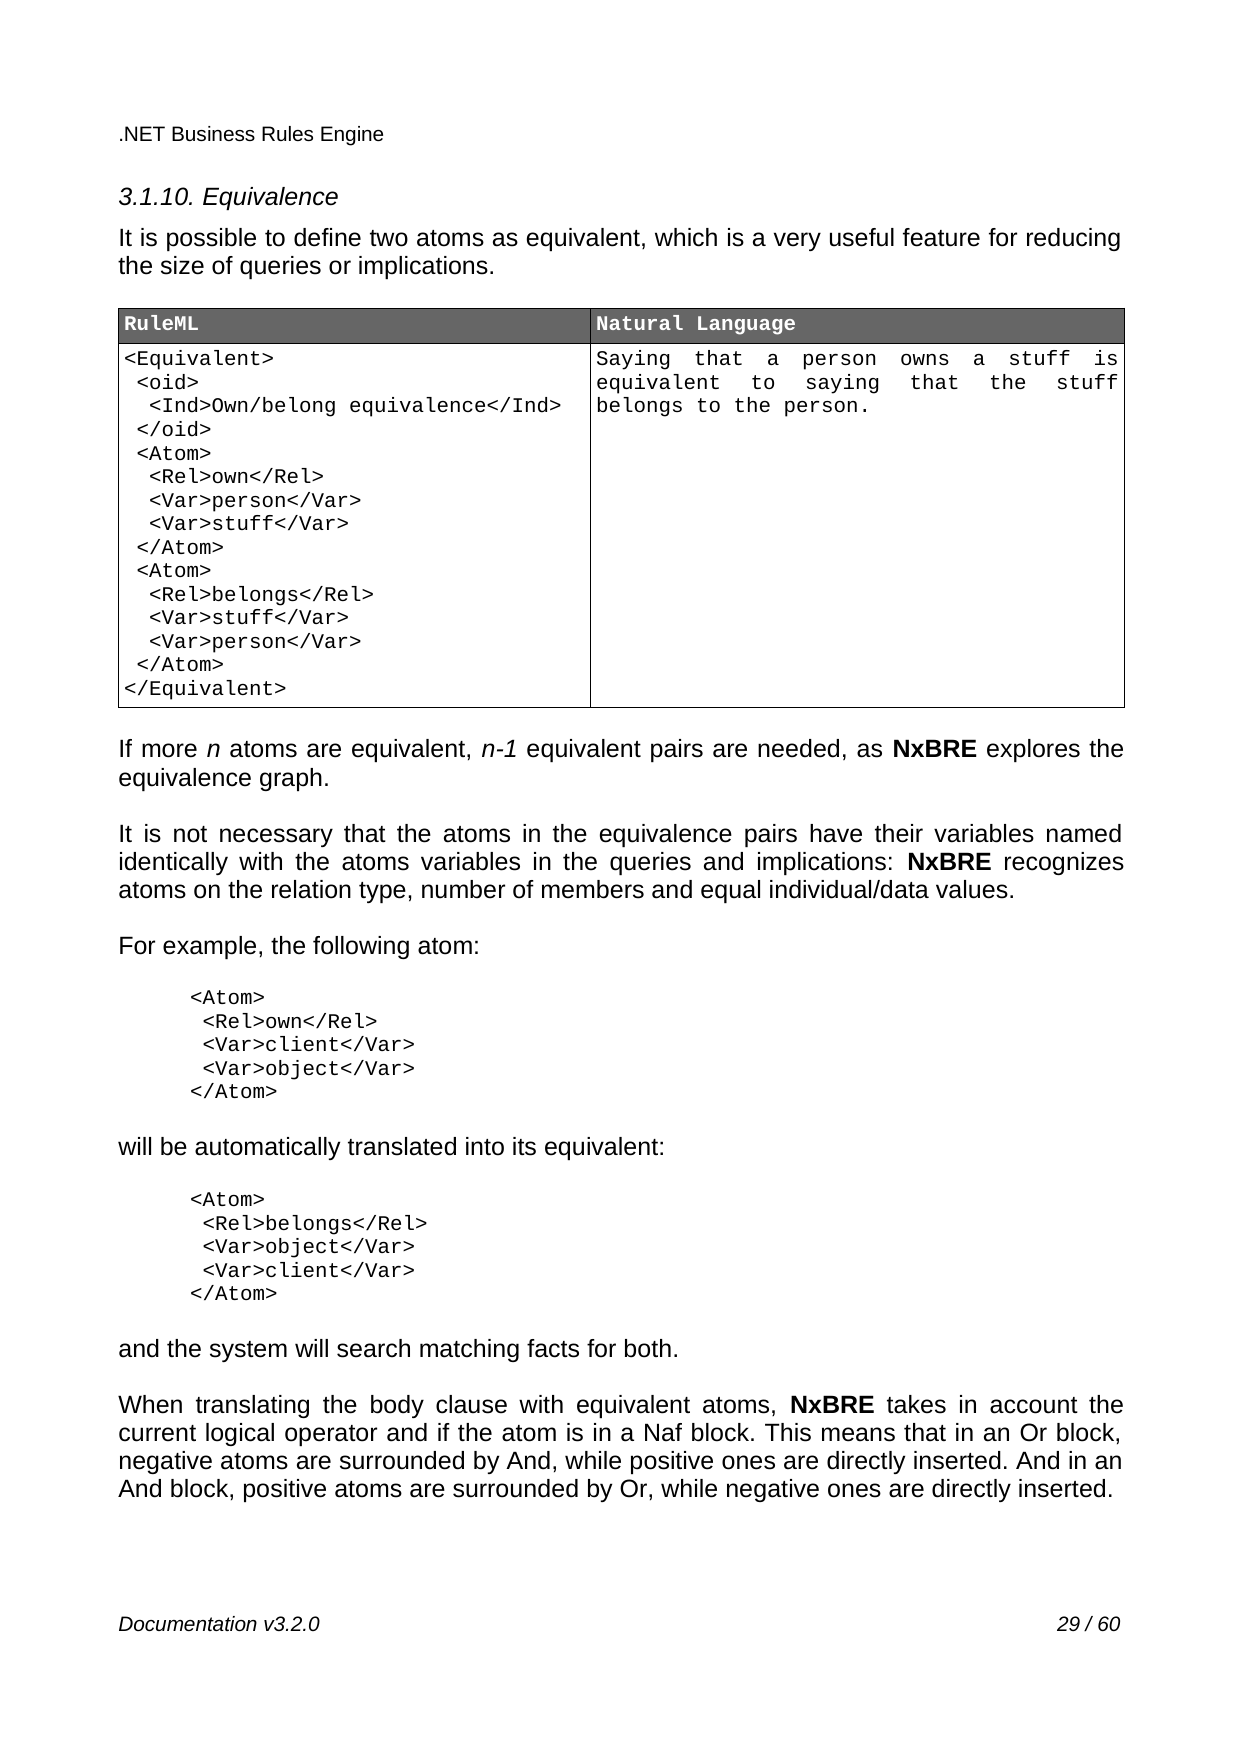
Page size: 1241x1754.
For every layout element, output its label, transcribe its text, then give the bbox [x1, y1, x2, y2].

text will be automatically translated into its equivalent: [118, 1133, 1124, 1161]
text It is not necessary that the atoms in the equivalence pairs have their variables named identically with the atoms variables in the queries and implications: NxBRE recognizes atoms on the relation type, number of members and equal individual/data values. [118, 819, 1124, 903]
table_cell Saying that a person owns a stuff is equivalent to saying that the stuff belongs to the person. [591, 344, 1124, 707]
text <Var>object</Var> [177, 1236, 1124, 1260]
table_cell <Equivalent> <oid> <Ind>Own/belong equivalence</Ind> </oid> <Atom> <Rel>own</Rel> <Var>person</Var> <Var>stuff</Var> </Atom> <Atom> <Rel>belongs</Rel> <Var>stuff</Var> <Var>person</Var> </Atom> </Equivalent> [119, 344, 590, 707]
text and the system will search matching facts for both. [118, 1335, 1124, 1363]
text <Var>object</Var> [177, 1058, 1124, 1082]
text It is possible to define two atoms as equivalent, which is a very useful feature for reducing the size of queries or implications. [118, 223, 1124, 279]
text When translating the body clause with equivalent atoms, NxBRE takes in account the current logical operator and if the atom is in a Naf block. This means that in an Or block, negative atoms are surrounded by And, while positive ones are directly inserted. And in an And block, positive atoms are surrounded by Or, while negative ones are directly inserted. [118, 1391, 1124, 1503]
table_header Natural Language [591, 309, 1124, 343]
text <Rel>belongs</Rel> [177, 1213, 1124, 1236]
text <Var>client</Var> [177, 1260, 1124, 1283]
subtitle Equivalence [118, 183, 1124, 211]
text </Atom> [177, 1082, 1124, 1105]
table_header RuleML [119, 309, 590, 343]
text If more n atoms are equivalent, n-1 equivalent pairs are needed, as NxBRE explores the equivalence graph. [118, 735, 1124, 791]
text </Atom> [177, 1283, 1124, 1307]
text <Atom> [177, 987, 1124, 1011]
text <Atom> [177, 1189, 1124, 1213]
text For example, the following atom: [118, 931, 1124, 959]
text <Var>client</Var> [177, 1034, 1124, 1058]
text <Rel>own</Rel> [177, 1011, 1124, 1034]
